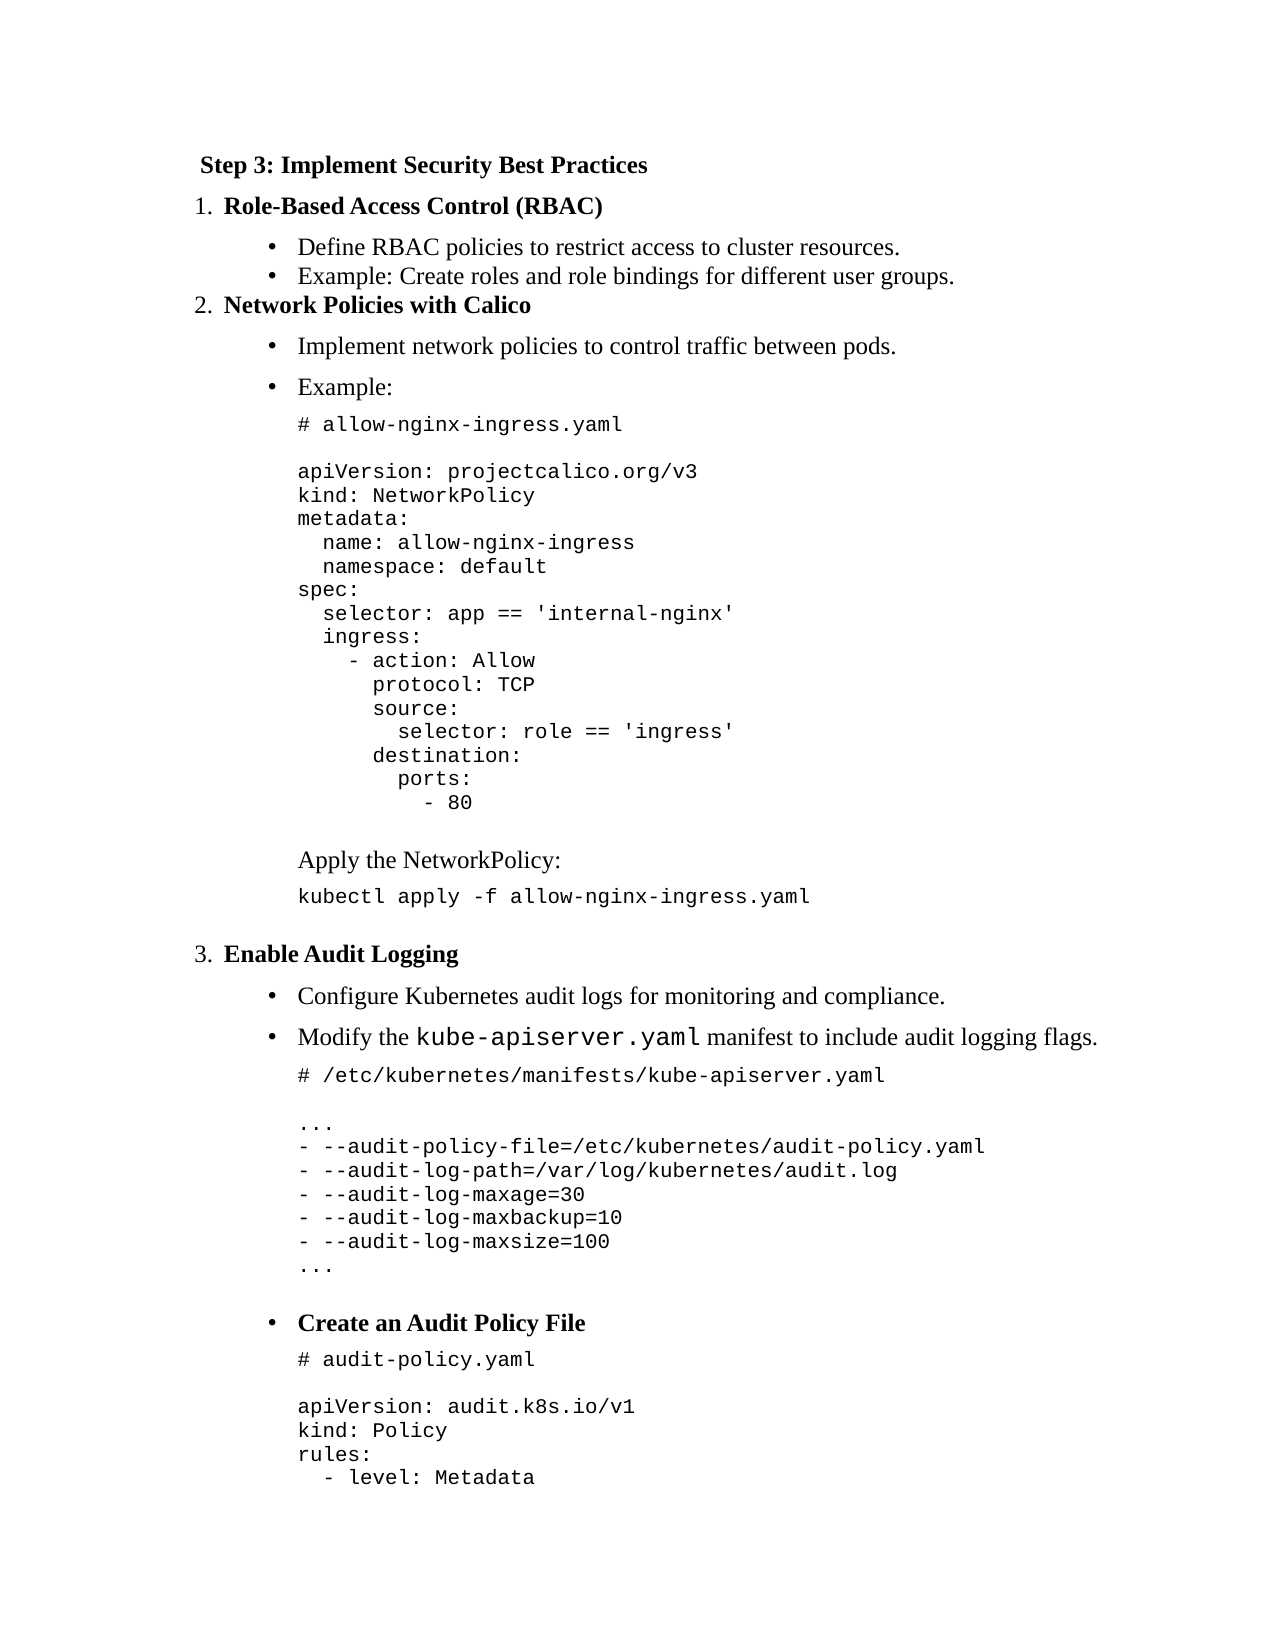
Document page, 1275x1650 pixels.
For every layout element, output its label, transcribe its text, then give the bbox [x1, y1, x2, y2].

list - --audit-log-maxbackup=10 [268, 1207, 1125, 1231]
list protocol: TCP [268, 674, 1125, 697]
list spec: [268, 579, 1125, 603]
list # audit-policy.yaml [268, 1349, 1125, 1373]
list kind: NetworkPolicy [268, 485, 1125, 508]
list Modify the kube-apiserver.yaml manifest to include audit logging flags. [268, 1022, 1125, 1053]
list selector: role == 'ingress' [268, 721, 1125, 745]
list destination: [268, 745, 1125, 768]
list source: [268, 697, 1125, 721]
list kubectl apply -f allow-nginx-ingress.yaml [268, 886, 1125, 910]
list Example: Create roles and role bindings for different user groups. [268, 261, 1125, 290]
list ingress: [268, 627, 1125, 650]
list namespace: default [268, 556, 1125, 579]
list Enable Audit Logging [194, 939, 1125, 968]
list kind: Policy [268, 1420, 1125, 1443]
list Role-Based Access Control (RBAC) [194, 191, 1125, 220]
subtitle Step 3: Implement Security Best Practices [150, 150, 1125, 179]
list apiVersion: audit.k8s.io/v1 [268, 1396, 1125, 1420]
list Network Policies with Calico [194, 290, 1125, 319]
list # allow-nginx-ingress.yaml [268, 414, 1125, 437]
list - --audit-log-maxsize=100 [268, 1231, 1125, 1254]
list ... [268, 1254, 1125, 1278]
list Example: [268, 372, 1125, 401]
list Implement network policies to control traffic between pods. [268, 331, 1125, 360]
list - --audit-log-maxage=30 [268, 1184, 1125, 1207]
list - --audit-policy-file=/etc/kubernetes/audit-policy.yaml [268, 1136, 1125, 1160]
list - --audit-log-path=/var/log/kubernetes/audit.log [268, 1160, 1125, 1184]
list ... [268, 1113, 1125, 1136]
list apiVersion: projectcalico.org/v3 [268, 461, 1125, 485]
list Define RBAC policies to restrict access to cluster resources. [268, 232, 1125, 261]
list Configure Kubernetes audit logs for monitoring and compliance. [268, 981, 1125, 1009]
list rules: [268, 1443, 1125, 1467]
list Create an Audit Policy File [268, 1308, 1125, 1336]
list - 80 [268, 792, 1125, 816]
list Apply the NetworkPolicy: [268, 845, 1125, 874]
list # /etc/kubernetes/manifests/kube-apiserver.yaml [268, 1065, 1125, 1089]
list - action: Allow [268, 650, 1125, 674]
list - level: Metadata [268, 1467, 1125, 1491]
list name: allow-nginx-ingress [268, 532, 1125, 556]
list ports: [268, 768, 1125, 792]
list metadata: [268, 508, 1125, 532]
list selector: app == 'internal-nginx' [268, 603, 1125, 627]
